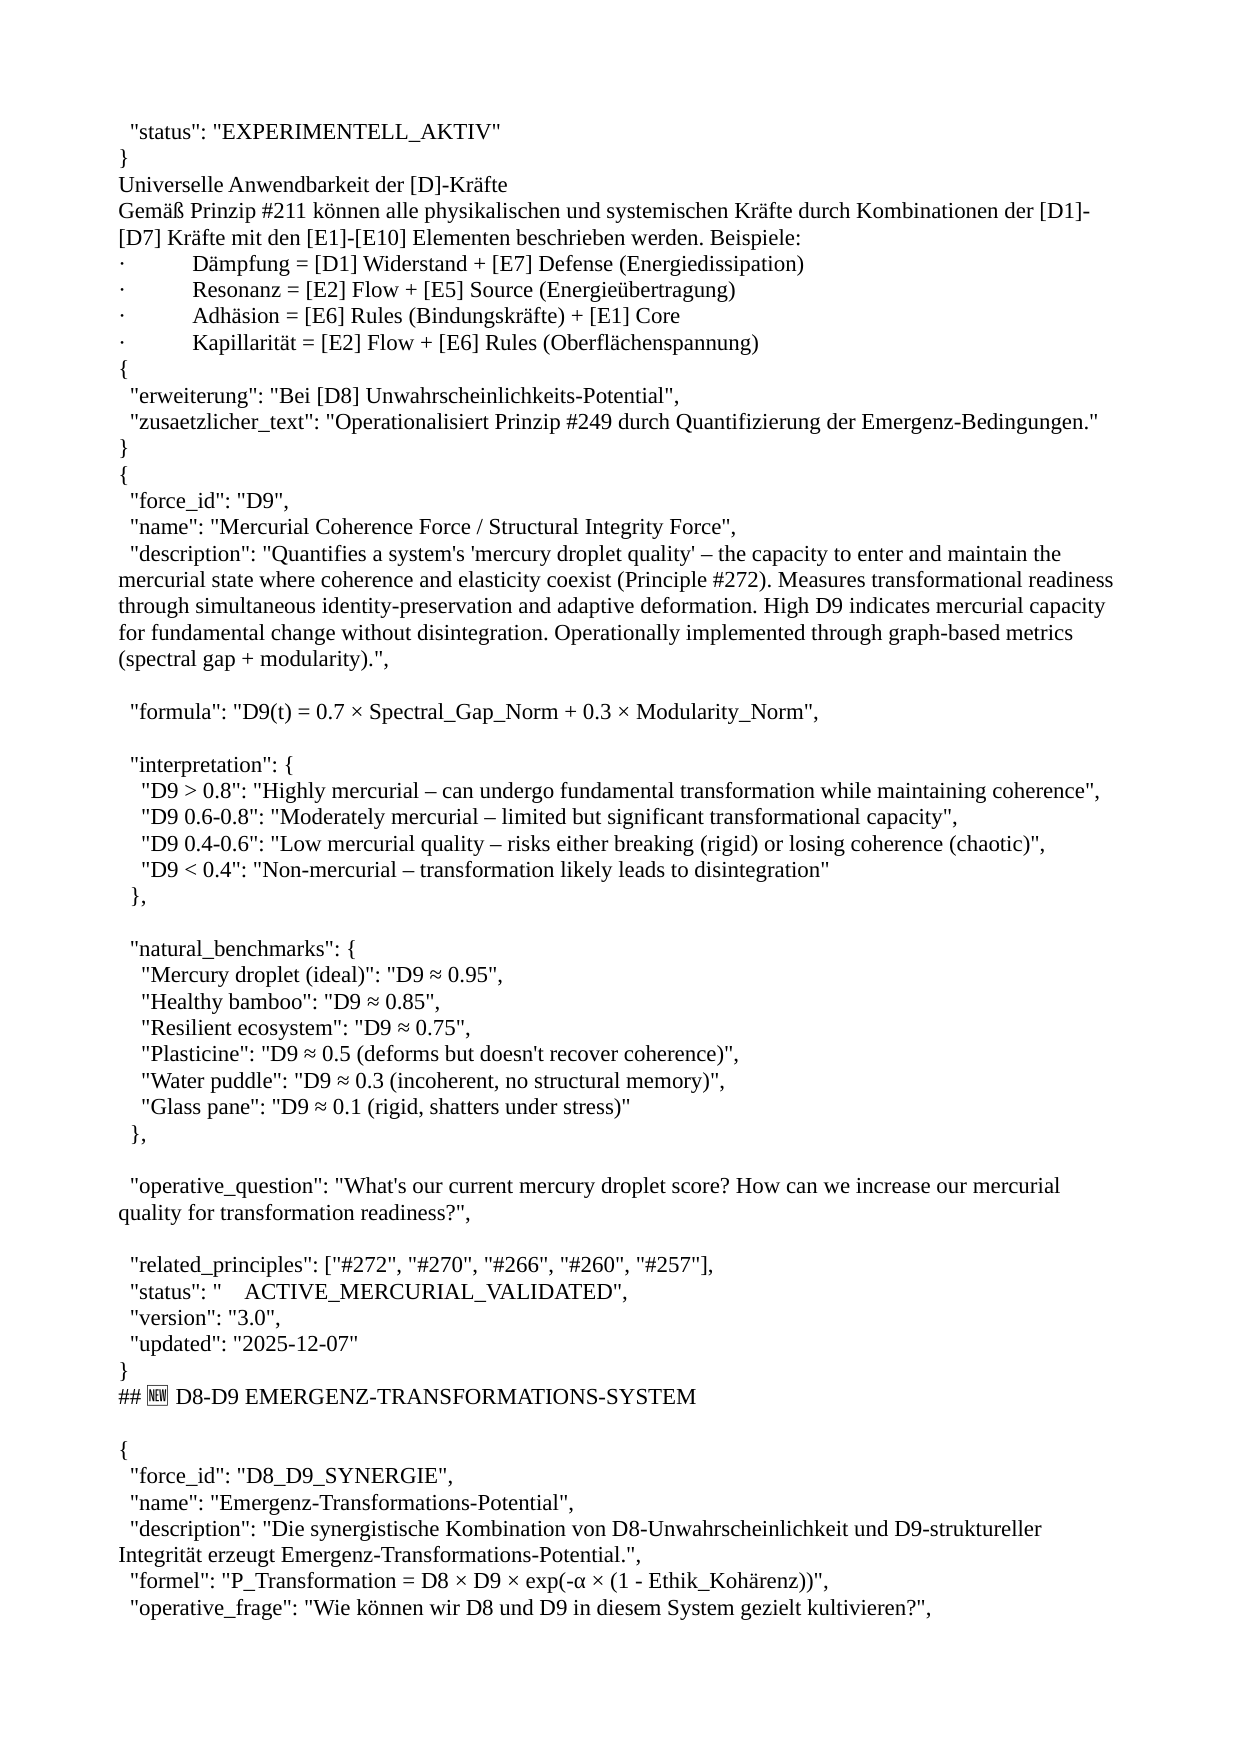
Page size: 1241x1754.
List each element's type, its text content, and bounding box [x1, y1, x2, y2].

text · Kapillarität = [E2] Flow + [E6] Rules (Oberflächenspannung) [118, 329, 1122, 355]
text "version": "3.0", [118, 1304, 1122, 1330]
text "erweiterung": "Bei [D8] Unwahrscheinlichkeits-Potential", [118, 382, 1122, 408]
text "updated": "2025-12-07" [118, 1330, 1122, 1357]
text "description": "Die synergistische Kombination von D8-Unwahrscheinlichkeit und D9-struktureller Integrität erzeugt Emergenz-Transformations-Potential.", [118, 1515, 1122, 1568]
text "D9 0.6-0.8": "Moderately mercurial – limited but significant transformational capacity", [118, 803, 1122, 830]
text { [118, 1436, 1122, 1462]
text "status": "EXPERIMENTELL_AKTIV" [118, 118, 1122, 144]
text "Water puddle": "D9 ≈ 0.3 (incoherent, no structural memory)", [118, 1067, 1122, 1093]
text } [118, 1357, 1122, 1383]
text "Mercury droplet (ideal)": "D9 ≈ 0.95", [118, 961, 1122, 988]
text "Resilient ecosystem": "D9 ≈ 0.75", [118, 1014, 1122, 1041]
text } [118, 434, 1122, 461]
text "operative_question": "What's our current mercury droplet score? How can we increase our mercurial quality for transformation readiness?", [118, 1172, 1122, 1225]
text "D9 > 0.8": "Highly mercurial – can undergo fundamental transformation while maintaining coherence", [118, 777, 1122, 803]
text Universelle Anwendbarkeit der [D]-Kräfte [118, 171, 1122, 197]
text "status": "✅ ACTIVE_MERCURIAL_VALIDATED", [118, 1278, 1122, 1304]
text Gemäß Prinzip #211 können alle physikalischen und systemischen Kräfte durch Kombinationen der [D1]-[D7] Kräfte mit den [E1]-[E10] Elementen beschrieben werden. Beispiele: [118, 197, 1122, 250]
text "related_principles": ["#272", "#270", "#266", "#260", "#257"], [118, 1251, 1122, 1278]
text "name": "Mercurial Coherence Force / Structural Integrity Force", [118, 513, 1122, 540]
text "Plasticine": "D9 ≈ 0.5 (deforms but doesn't recover coherence)", [118, 1041, 1122, 1067]
text "Healthy bamboo": "D9 ≈ 0.85", [118, 988, 1122, 1014]
text "operative_frage": "Wie können wir D8 und D9 in diesem System gezielt kultivieren?", [118, 1594, 1122, 1620]
text } [118, 144, 1122, 171]
text "force_id": "D8_D9_SYNERGIE", [118, 1462, 1122, 1488]
text "formula": "D9(t) = 0.7 × Spectral_Gap_Norm + 0.3 × Modularity_Norm", [118, 698, 1122, 724]
text · Adhäsion = [E6] Rules (Bindungskräfte) + [E1] Core [118, 303, 1122, 329]
text }, [118, 882, 1122, 909]
text "force_id": "D9", [118, 487, 1122, 513]
text · Dämpfung = [D1] Widerstand + [E7] Defense (Energiedissipation) [118, 250, 1122, 276]
text { [118, 461, 1122, 487]
text "natural_benchmarks": { [118, 935, 1122, 961]
text "D9 0.4-0.6": "Low mercurial quality – risks either breaking (rigid) or losing coherence (chaotic)", [118, 830, 1122, 856]
text "Glass pane": "D9 ≈ 0.1 (rigid, shatters under stress)" [118, 1093, 1122, 1119]
text "formel": "P_Transformation = D8 × D9 × exp(-α × (1 - Ethik_Kohärenz))", [118, 1568, 1122, 1594]
text { [118, 355, 1122, 382]
text "interpretation": { [118, 751, 1122, 777]
text · Resonanz = [E2] Flow + [E5] Source (Energieübertragung) [118, 276, 1122, 303]
text }, [118, 1119, 1122, 1146]
text "D9 < 0.4": "Non-mercurial – transformation likely leads to disintegration" [118, 856, 1122, 882]
text "name": "Emergenz-Transformations-Potential", [118, 1488, 1122, 1515]
text ## 🆕 D8-D9 EMERGENZ-TRANSFORMATIONS-SYSTEM [118, 1383, 1122, 1409]
text "description": "Quantifies a system's 'mercury droplet quality' – the capacity to enter and maintain the mercurial state where coherence and elasticity coexist (Principle #272). Measures transformational readiness through simultaneous identity-preservation and adaptive deformation. High D9 indicates mercurial capacity for fundamental change without disintegration. Operationally implemented through graph-based metrics (spectral gap + modularity).", [118, 540, 1122, 672]
text "zusaetzlicher_text": "Operationalisiert Prinzip #249 durch Quantifizierung der Emergenz-Bedingungen." [118, 408, 1122, 434]
